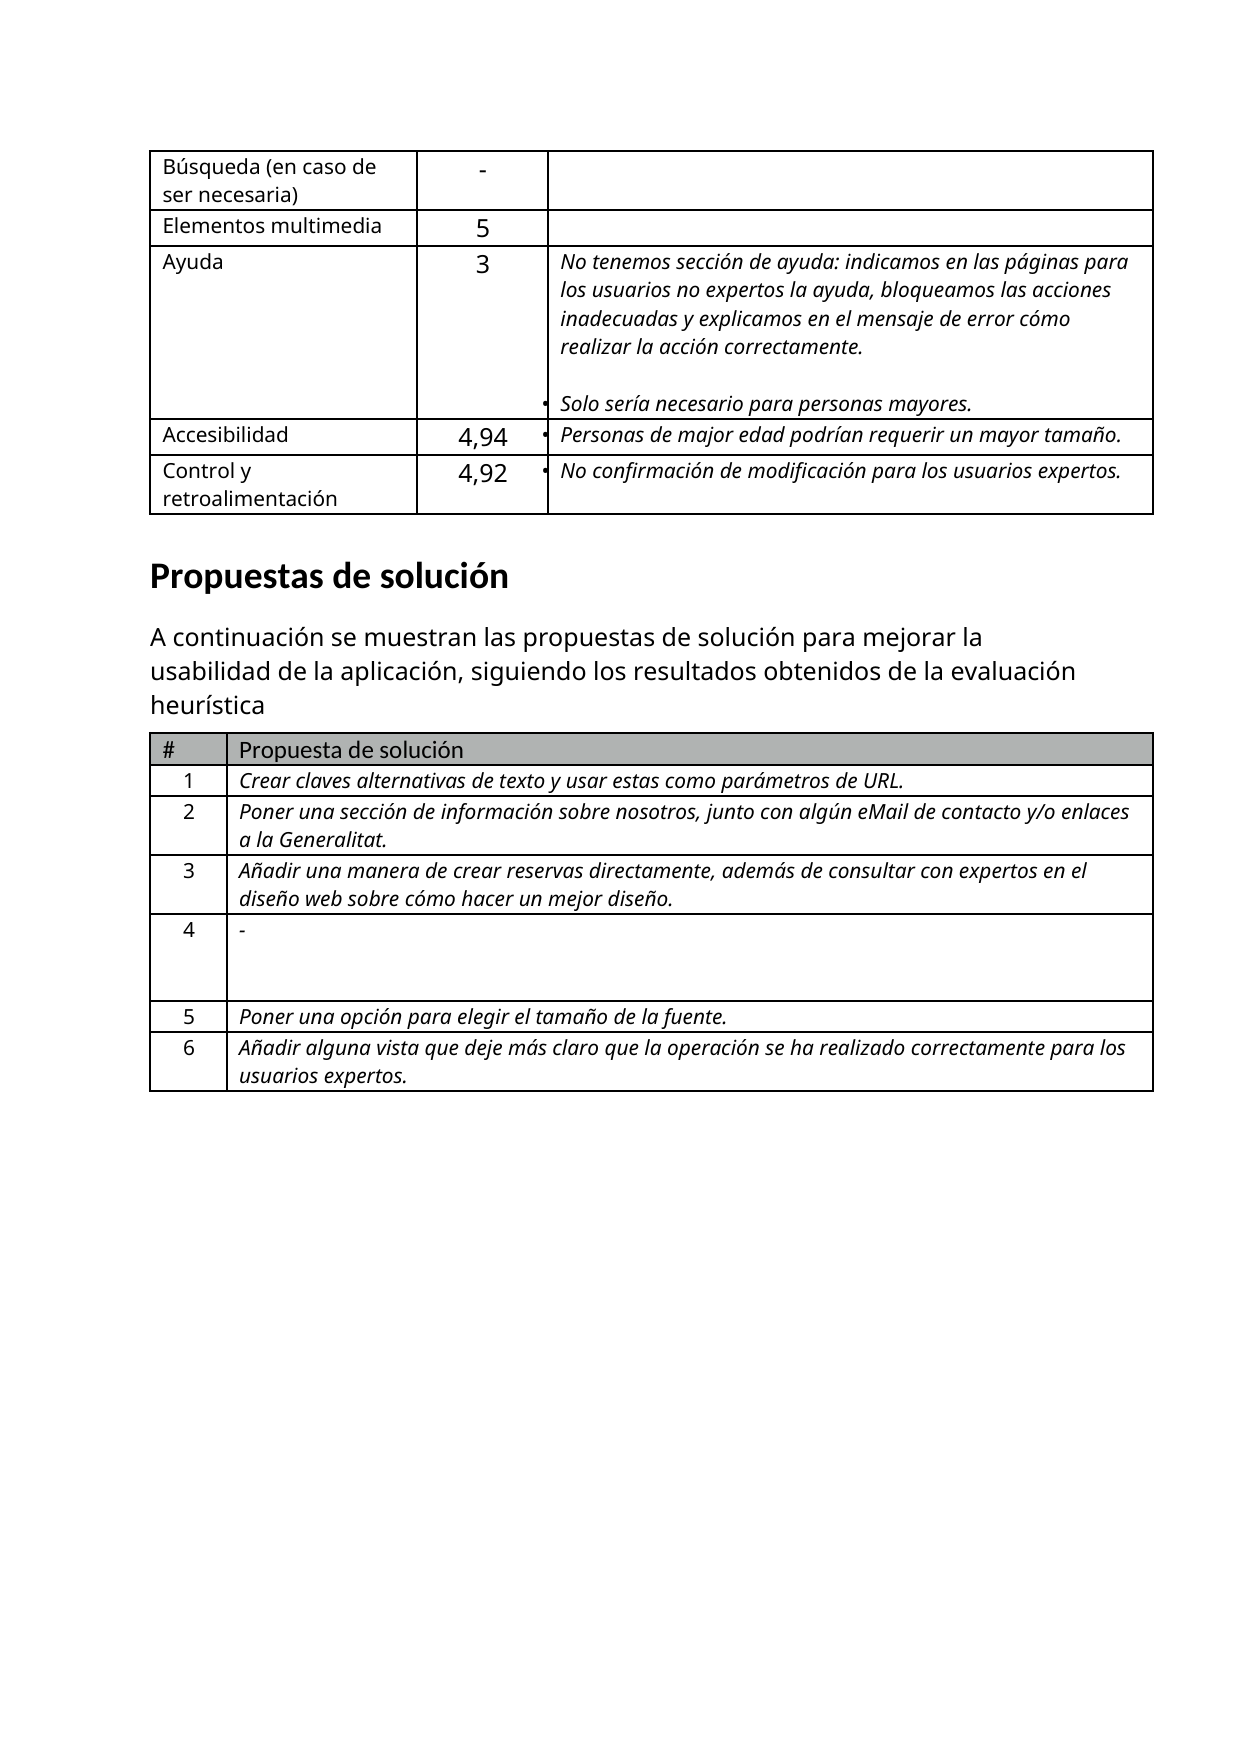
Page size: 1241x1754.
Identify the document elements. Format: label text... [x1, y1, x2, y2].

subtitle Propuestas de solución [150, 552, 1090, 598]
table_cell Añadir alguna vista que deje más claro que la operación se ha realizado correctamente para los usuarios expertos. [228, 1033, 1152, 1090]
table_cell Accesibilidad [151, 420, 416, 454]
table_header # [151, 734, 226, 764]
table_cell Búsqueda (en caso de ser necesaria) [151, 152, 416, 209]
table_cell No confirmación de modificación para los usuarios expertos. [549, 456, 1152, 513]
table_cell 2 [151, 797, 226, 854]
table_cell 3 [151, 856, 226, 913]
table_cell - [228, 915, 1152, 1000]
table_cell Poner una opción para elegir el tamaño de la fuente. [228, 1002, 1152, 1031]
table_cell - [418, 152, 547, 209]
table_cell 5 [418, 211, 547, 245]
table_cell 3 [418, 247, 547, 418]
table_cell Crear claves alternativas de texto y usar estas como parámetros de URL. [228, 766, 1152, 795]
table_cell Elementos multimedia [151, 211, 416, 245]
table_cell Añadir una manera de crear reservas directamente, además de consultar con expertos en el diseño web sobre cómo hacer un mejor diseño. [228, 856, 1152, 913]
table_header Propuesta de solución [228, 734, 1152, 764]
table_cell 4,94 [418, 420, 547, 454]
table_cell Control y retroalimentación [151, 456, 416, 513]
table_cell 1 [151, 766, 226, 795]
table_cell 4,92 [418, 456, 547, 513]
table_cell Personas de major edad podrían requerir un mayor tamaño. [549, 420, 1152, 454]
table_cell [549, 211, 1152, 245]
table_cell 5 [151, 1002, 226, 1031]
table_cell 4 [151, 915, 226, 1000]
table_cell Poner una sección de información sobre nosotros, junto con algún eMail de contacto y/o enlaces a la Generalitat. [228, 797, 1152, 854]
table_cell [549, 152, 1152, 209]
table_cell Ayuda [151, 247, 416, 418]
text A continuación se muestran las propuestas de solución para mejorar la usabilidad de la aplicación, siguiendo los resultados obtenidos de la evaluación heurística [150, 619, 1090, 721]
table_cell 6 [151, 1033, 226, 1090]
table_cell No tenemos sección de ayuda: indicamos en las páginas para los usuarios no expertos la ayuda, bloqueamos las acciones inadecuadas y explicamos en el mensaje de error cómo realizar la acción correctamente. Solo sería necesario para personas mayores. [549, 247, 1152, 418]
